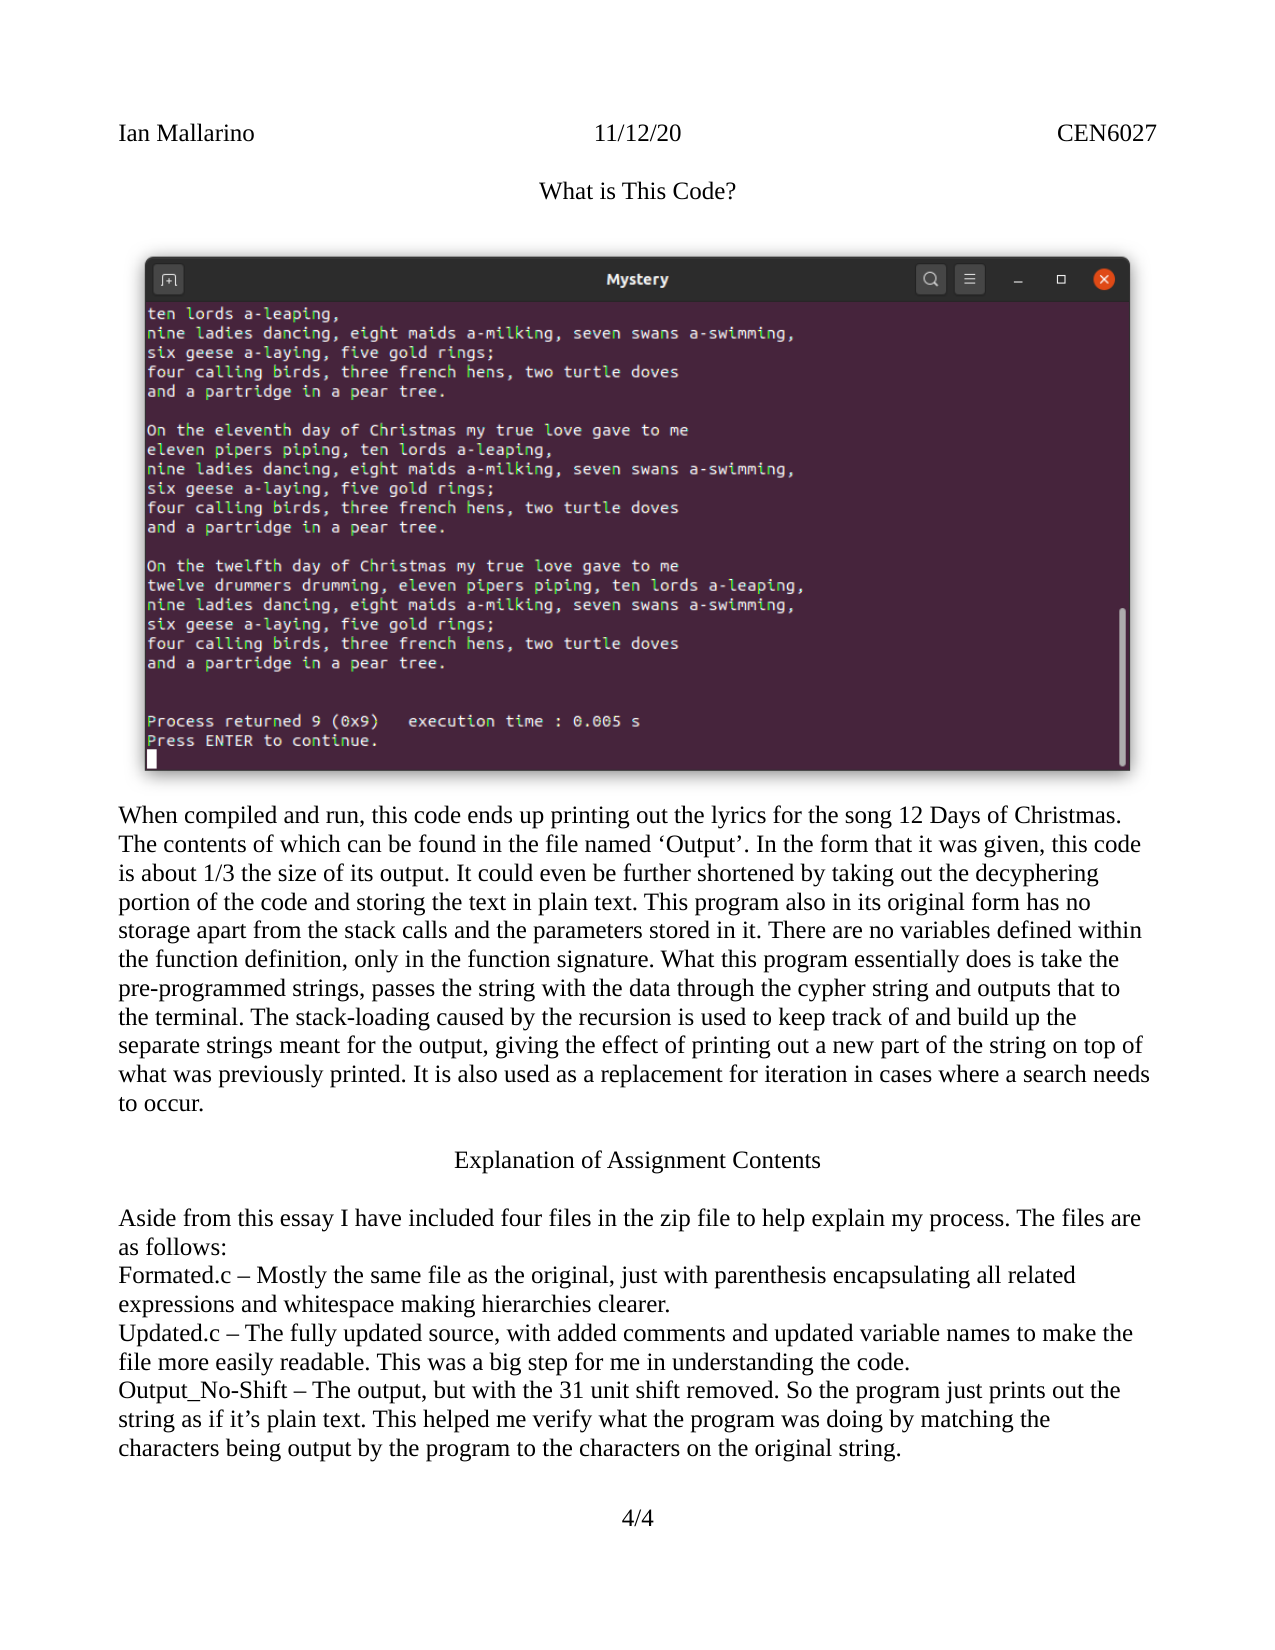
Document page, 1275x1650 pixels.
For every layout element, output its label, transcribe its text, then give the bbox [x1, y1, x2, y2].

text Output_No-Shift – The output, but with the 31 unit shift removed. So the program just prints out the string as if it’s plain text. This helped me verify what the program was doing by matching the characters being output by the program to the characters on the original string. [118, 1376, 1157, 1462]
text Aside from this essay I have included four files in the zip file to help explain my process. The files are as follows: [118, 1203, 1157, 1261]
text Explanation of Assignment Contents [118, 1146, 1157, 1174]
text Updated.c – The fully updated source, with added comments and updated variable names to make the file more easily readable. This was a big step for me in understanding the code. [118, 1318, 1157, 1376]
text When compiled and run, this code ends up printing out the lyrics for the song 12 Days of Christmas. The contents of which can be found in the file named ‘Output’. In the form that it was given, this code is about 1/3 the size of its output. It could even be further shortened by taking out the decyphering portion of the code and storing the text in plain text. This program also in its original form has no storage apart from the stack calls and the parameters stored in it. There are no variables defined within the function definition, only in the function signature. What this program essentially does is take the pre-programmed strings, passes the string with the data through the cypher string and outputs that to the terminal. The stack-loading caused by the recursion is used to keep track of and build up the separate strings meant for the output, giving the effect of printing out a new part of the string on top of what was previously printed. It is also used as a replacement for iteration in cases where a search needs to occur. [118, 801, 1157, 1117]
text What is This Code? [118, 176, 1157, 205]
picture [118, 233, 1157, 801]
text Formated.c – Mostly the same file as the original, just with parenthesis encapsulating all related expressions and whitespace making hierarchies clearer. [118, 1261, 1157, 1318]
